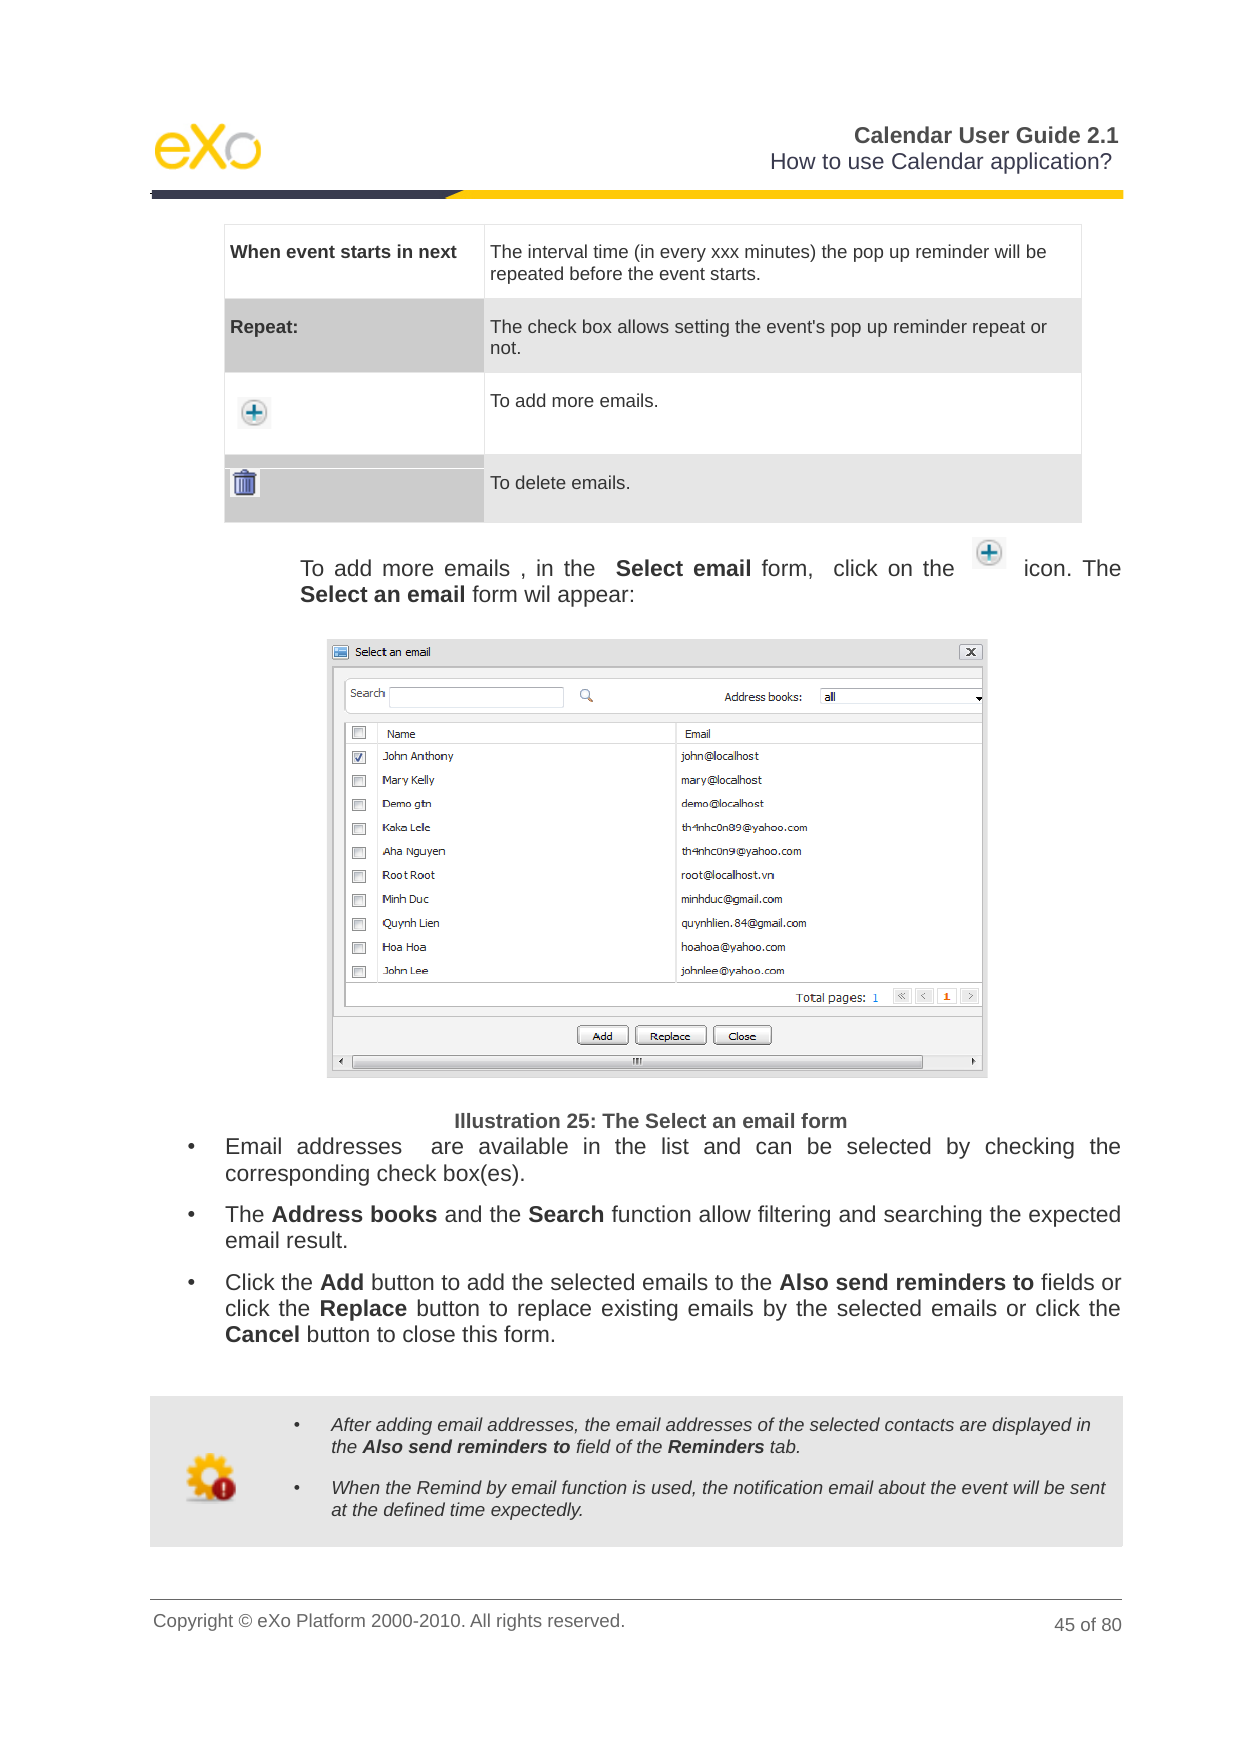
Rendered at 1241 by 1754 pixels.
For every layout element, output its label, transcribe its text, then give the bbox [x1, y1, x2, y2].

table_cell When event starts in next [225, 225, 484, 298]
picture [151, 190, 1124, 199]
table_cell To delete emails. [485, 455, 1081, 522]
list The Address books and the Search function allow filtering and searching the expected email result. [187, 1201, 1122, 1253]
picture [230, 468, 260, 497]
picture [237, 397, 272, 429]
list Click the Add button to add the selected emails to the Also send reminders to fields or click the Replace button to replace existing emails by the selected emails or click the Cancel button to close this form. [187, 1268, 1122, 1348]
table_cell To add more emails. [485, 373, 1081, 454]
picture [185, 1453, 236, 1504]
table_cell [225, 373, 484, 454]
table_cell The interval time (in every xxx minutes) the pop up reminder will be repeated before the event starts. [485, 225, 1081, 298]
table_cell [225, 455, 484, 468]
table_header After adding email addresses, the email addresses of the selected contacts are displayed in the Also send reminders to field of the Reminders tab. When the Remind by email function is used, the notification email about the event will be sent at the defined time expectedly. When the Show a notification pop up is used, the notification pop up about the event will appear when using Calendar at the defined time expectedly. [251, 1397, 1122, 1546]
list Email addresses are available in the list and can be selected by checking the corresponding check box(es). [187, 616, 1122, 1186]
table_cell The check box allows setting the event's pop up reminder repeat or not. [485, 299, 1081, 372]
table_cell [225, 469, 484, 522]
table_cell Repeat: [225, 299, 484, 372]
picture [326, 639, 988, 1078]
picture [155, 123, 262, 170]
list Illustration 25: The Select an email form [273, 691, 1028, 1133]
list To add more emails , in the Select email form, click on the icon. The Select an email form wil appear: [262, 530, 1122, 607]
picture [972, 537, 1007, 569]
table_header [151, 1397, 250, 1546]
